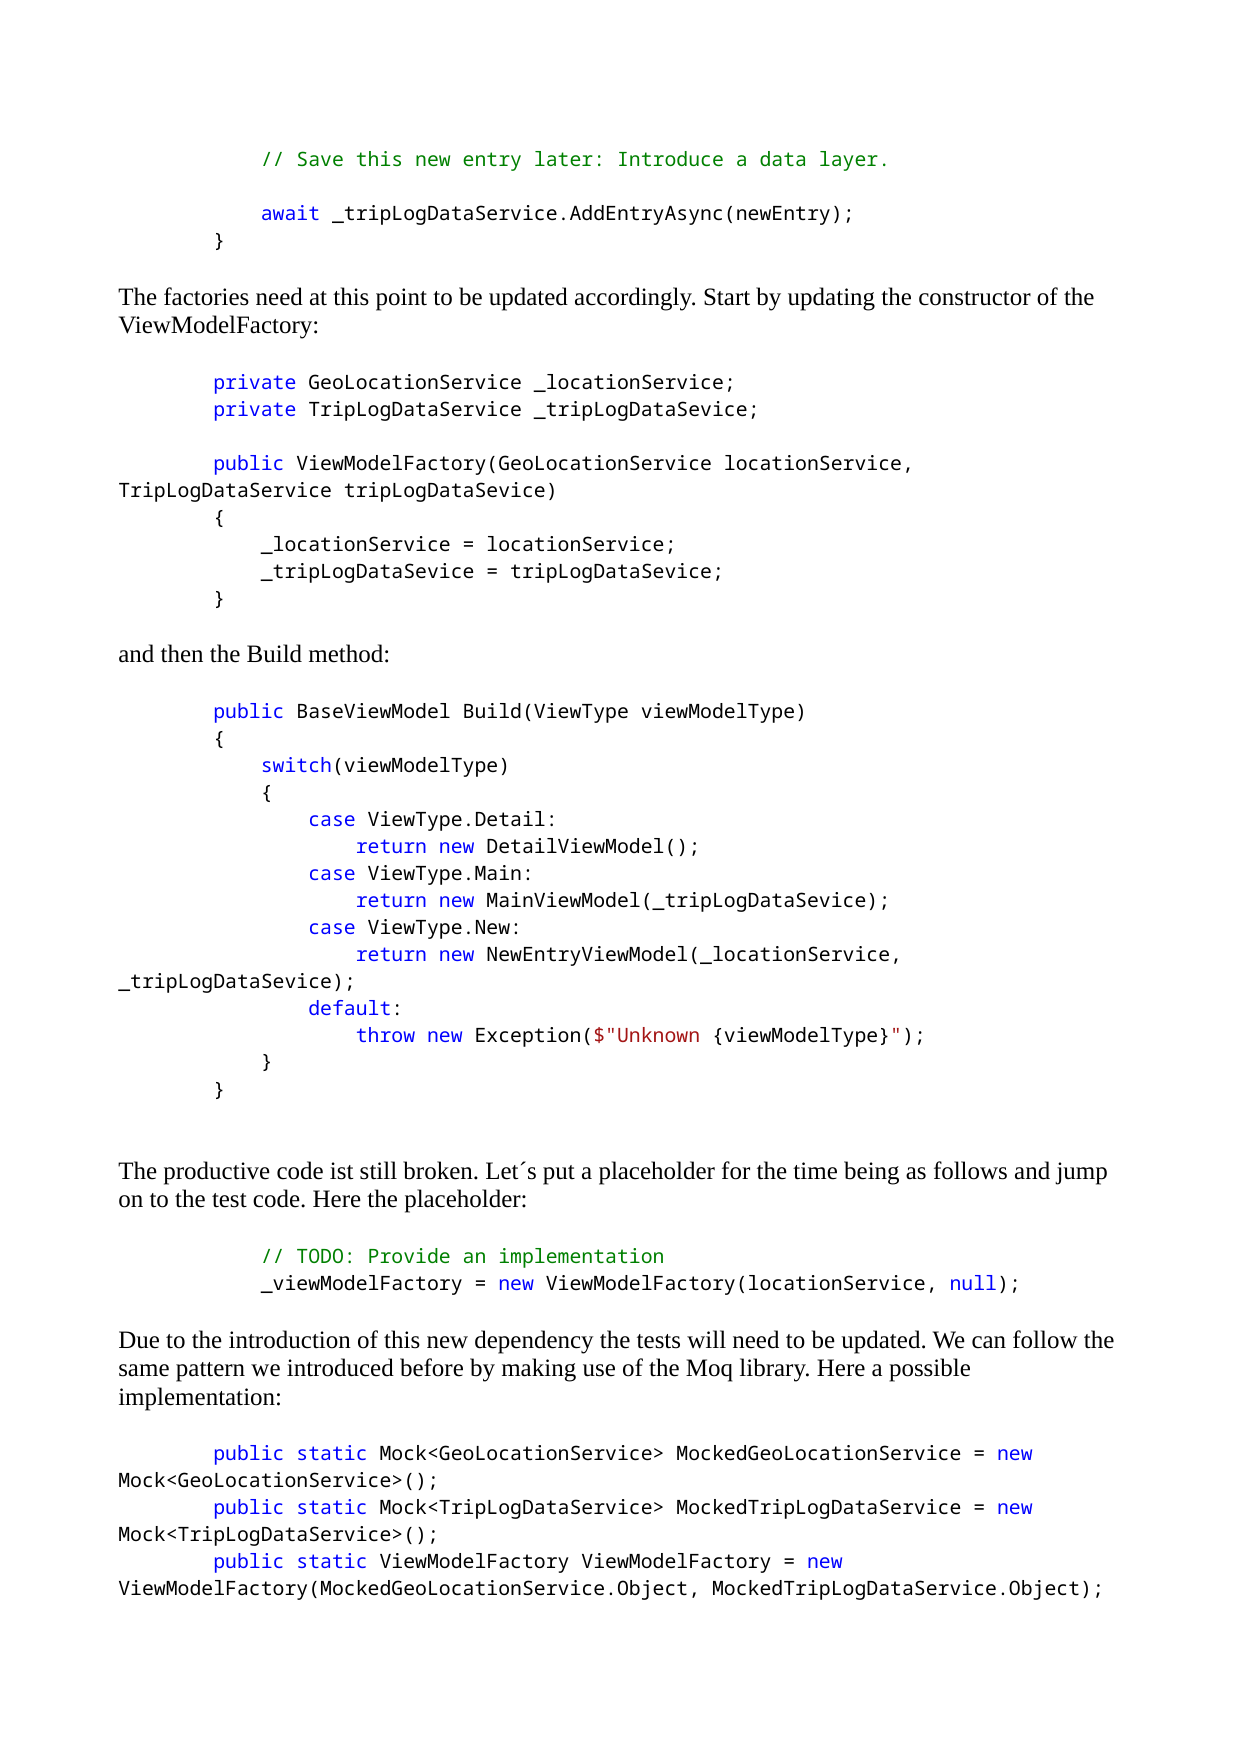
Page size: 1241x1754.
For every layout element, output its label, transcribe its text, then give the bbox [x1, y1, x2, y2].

text private GeoLocationService _locationService; [118, 368, 1122, 395]
text } [118, 1048, 1122, 1075]
text throw new Exception($"Unknown {viewModelType}"); [118, 1021, 1122, 1048]
text public static ViewModelFactory ViewModelFactory = new ViewModelFactory(MockedGeoLocationService.Object, MockedTripLogDataService.Object); [118, 1548, 1122, 1602]
text } [118, 584, 1122, 611]
text case ViewType.Main: [118, 859, 1122, 886]
text return new DetailViewModel(); [118, 832, 1122, 859]
text { [118, 724, 1122, 751]
text { [118, 503, 1122, 530]
text private TripLogDataService _tripLogDataSevice; [118, 395, 1122, 422]
text Due to the introduction of this new dependency the tests will need to be updated. We can follow the same pattern we introduced before by making use of the Moq library. Here a possible implementation: [118, 1325, 1122, 1411]
text case ViewType.New: [118, 913, 1122, 940]
text // TODO: Provide an implementation [118, 1242, 1122, 1269]
text public ViewModelFactory(GeoLocationService locationService, TripLogDataService tripLogDataSevice) [118, 449, 1122, 503]
text public BaseViewModel Build(ViewType viewModelType) [118, 697, 1122, 724]
text } [118, 226, 1122, 253]
text switch(viewModelType) [118, 751, 1122, 778]
text The productive code ist still broken. Let´s put a placeholder for the time being as follows and jump on to the test code. Here the placeholder: [118, 1156, 1122, 1213]
text _viewModelFactory = new ViewModelFactory(locationService, null); [118, 1269, 1122, 1296]
text } [118, 1075, 1122, 1102]
text _locationService = locationService; [118, 530, 1122, 557]
text case ViewType.Detail: [118, 805, 1122, 832]
text return new MainViewModel(_tripLogDataSevice); [118, 886, 1122, 913]
text and then the Build method: [118, 639, 1122, 668]
text // Save this new entry later: Introduce a data layer. [118, 145, 1122, 172]
text await _tripLogDataService.AddEntryAsync(newEntry); [118, 199, 1122, 226]
text _tripLogDataSevice = tripLogDataSevice; [118, 557, 1122, 584]
text public static Mock<GeoLocationService> MockedGeoLocationService = new Mock<GeoLocationService>(); [118, 1440, 1122, 1494]
text public static Mock<TripLogDataService> MockedTripLogDataService = new Mock<TripLogDataService>(); [118, 1494, 1122, 1548]
text The factories need at this point to be updated accordingly. Start by updating the constructor of the ViewModelFactory: [118, 282, 1122, 339]
text default: [118, 994, 1122, 1021]
text { [118, 778, 1122, 805]
text return new NewEntryViewModel(_locationService, _tripLogDataSevice); [118, 940, 1122, 994]
